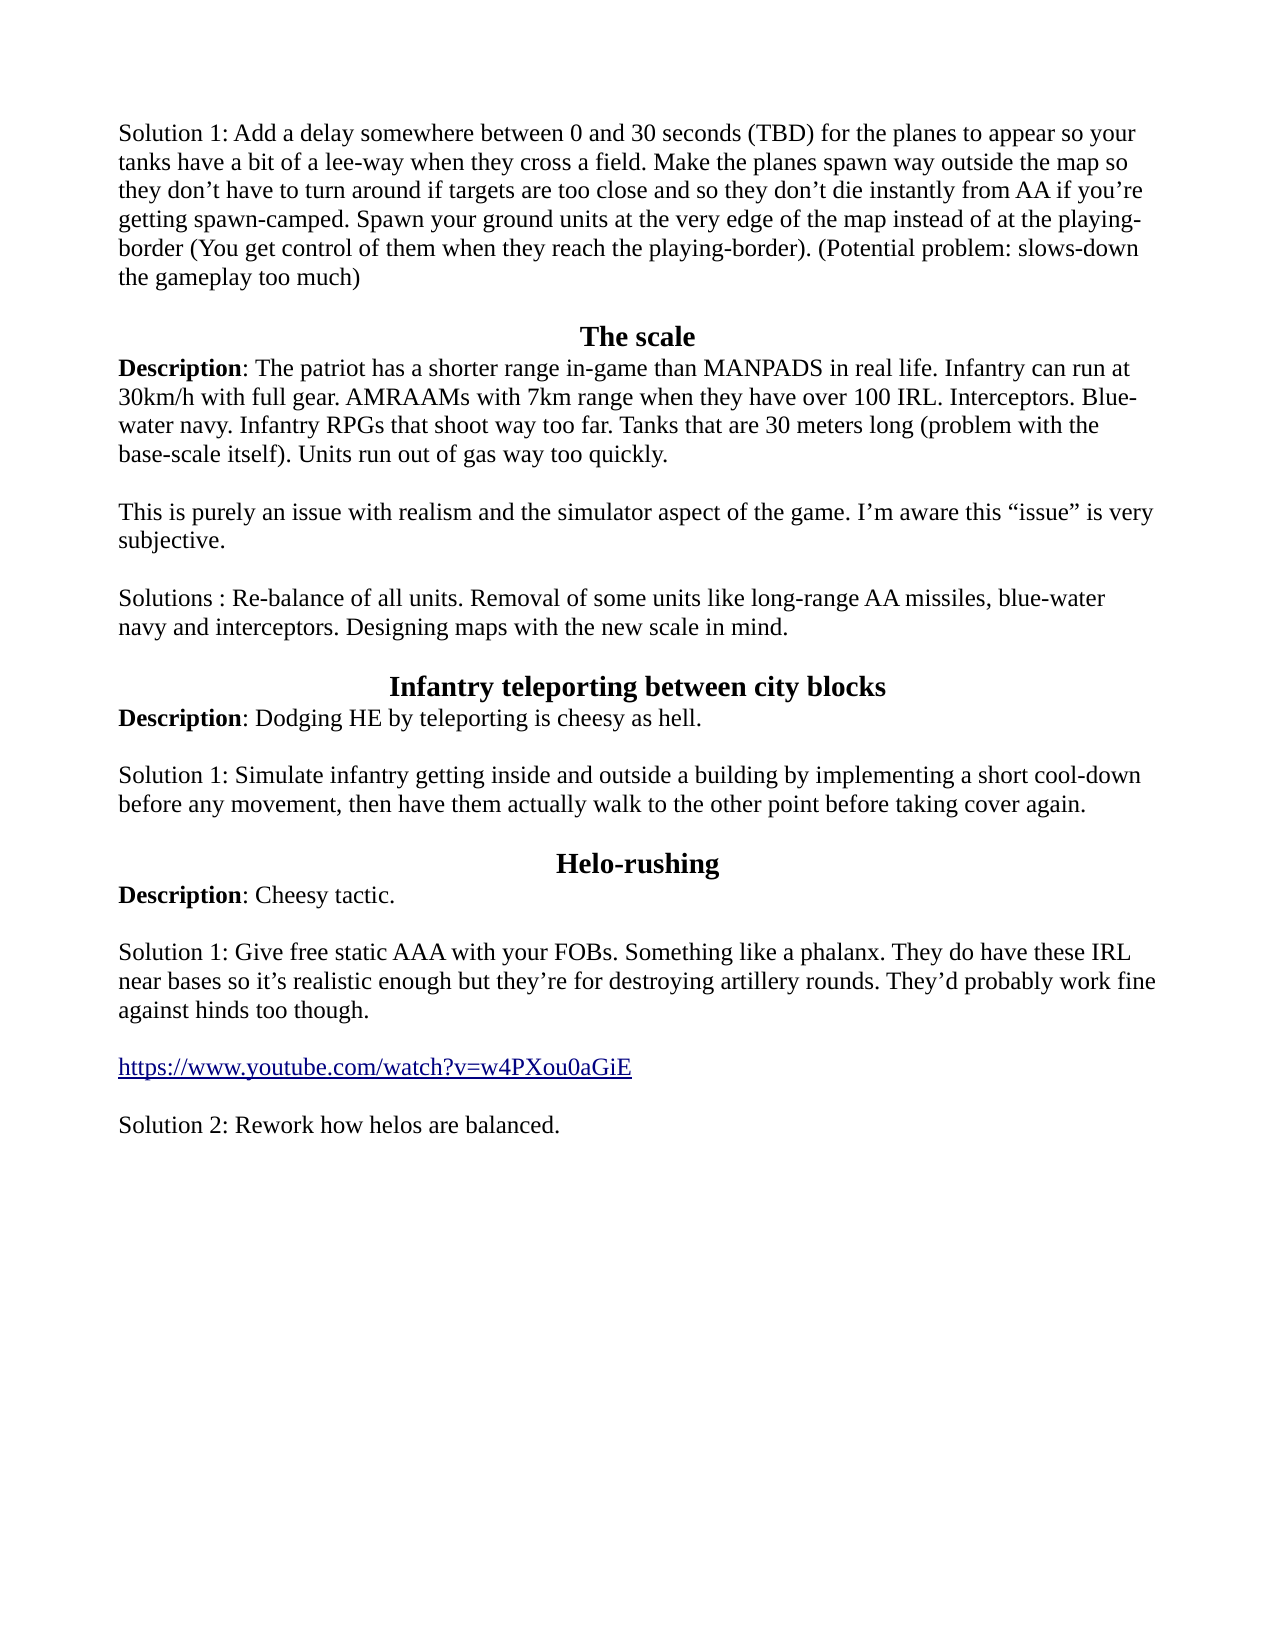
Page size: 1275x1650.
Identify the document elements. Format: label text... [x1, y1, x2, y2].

text Solutions : Re-balance of all units. Removal of some units like long-range AA missiles, blue-water navy and interceptors. Designing maps with the new scale in mind. [118, 583, 1157, 640]
text Description: The patriot has a shorter range in-game than MANPADS in real life. Infantry can run at 30km/h with full gear. AMRAAMs with 7km range when they have over 100 IRL. Interceptors. Blue-water navy. Infantry RPGs that shoot way too far. Tanks that are 30 meters long (problem with the base-scale itself). Units run out of gas way too quickly. [118, 353, 1157, 468]
text Description: Cheesy tactic. [118, 880, 1157, 909]
text Helo-rushing [118, 846, 1157, 880]
text Infantry teleporting between city blocks [118, 669, 1157, 703]
text Solution 2: Rework how helos are balanced. [118, 1110, 1157, 1139]
text The scale [118, 319, 1157, 353]
text Solution 1: Add a delay somewhere between 0 and 30 seconds (TBD) for the planes to appear so your tanks have a bit of a lee-way when they cross a field. Make the planes spawn way outside the map so they don’t have to turn around if targets are too close and so they don’t die instantly from AA if you’re getting spawn-camped. Spawn your ground units at the very edge of the map instead of at the playing-border (You get control of them when they reach the playing-border). (Potential problem: slows-down the gameplay too much) [118, 118, 1157, 291]
text Description: Dodging HE by teleporting is cheesy as hell. [118, 703, 1157, 731]
text Solution 1: Simulate infantry getting inside and outside a building by implementing a short cool-down before any movement, then have them actually walk to the other point before taking cover again. [118, 760, 1157, 818]
text Solution 1: Give free static AAA with your FOBs. Something like a phalanx. They do have these IRL near bases so it’s realistic enough but they’re for destroying artillery rounds. They’d probably work fine against hinds too though. [118, 937, 1157, 1024]
text https://www.youtube.com/watch?v=w4PXou0aGiE [118, 1052, 1157, 1081]
text This is purely an issue with realism and the simulator aspect of the game. I’m aware this “issue” is very subjective. [118, 497, 1157, 554]
